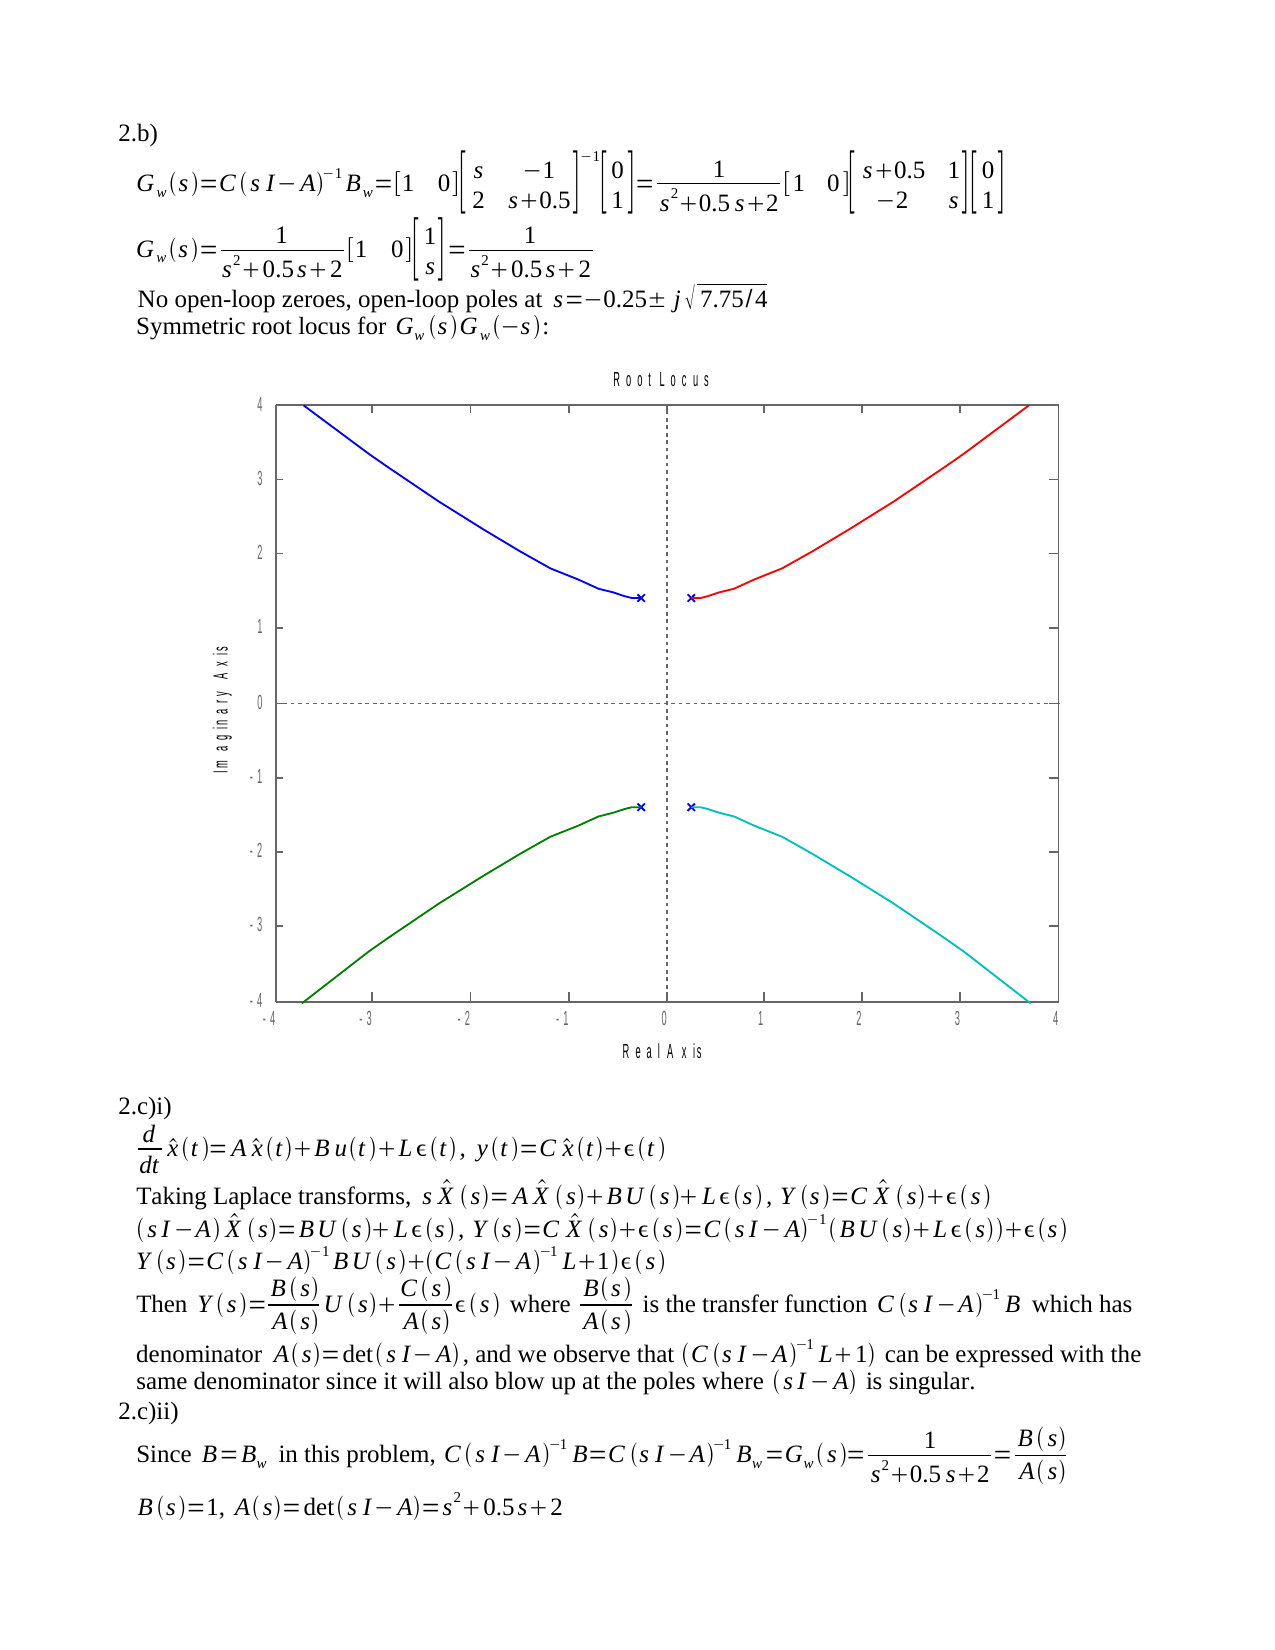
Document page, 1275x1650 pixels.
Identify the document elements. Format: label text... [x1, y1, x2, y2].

text 2.c)ii) [118, 1396, 1157, 1425]
text 2.c)i) [118, 1091, 1157, 1120]
text 2.b) [118, 118, 1157, 147]
